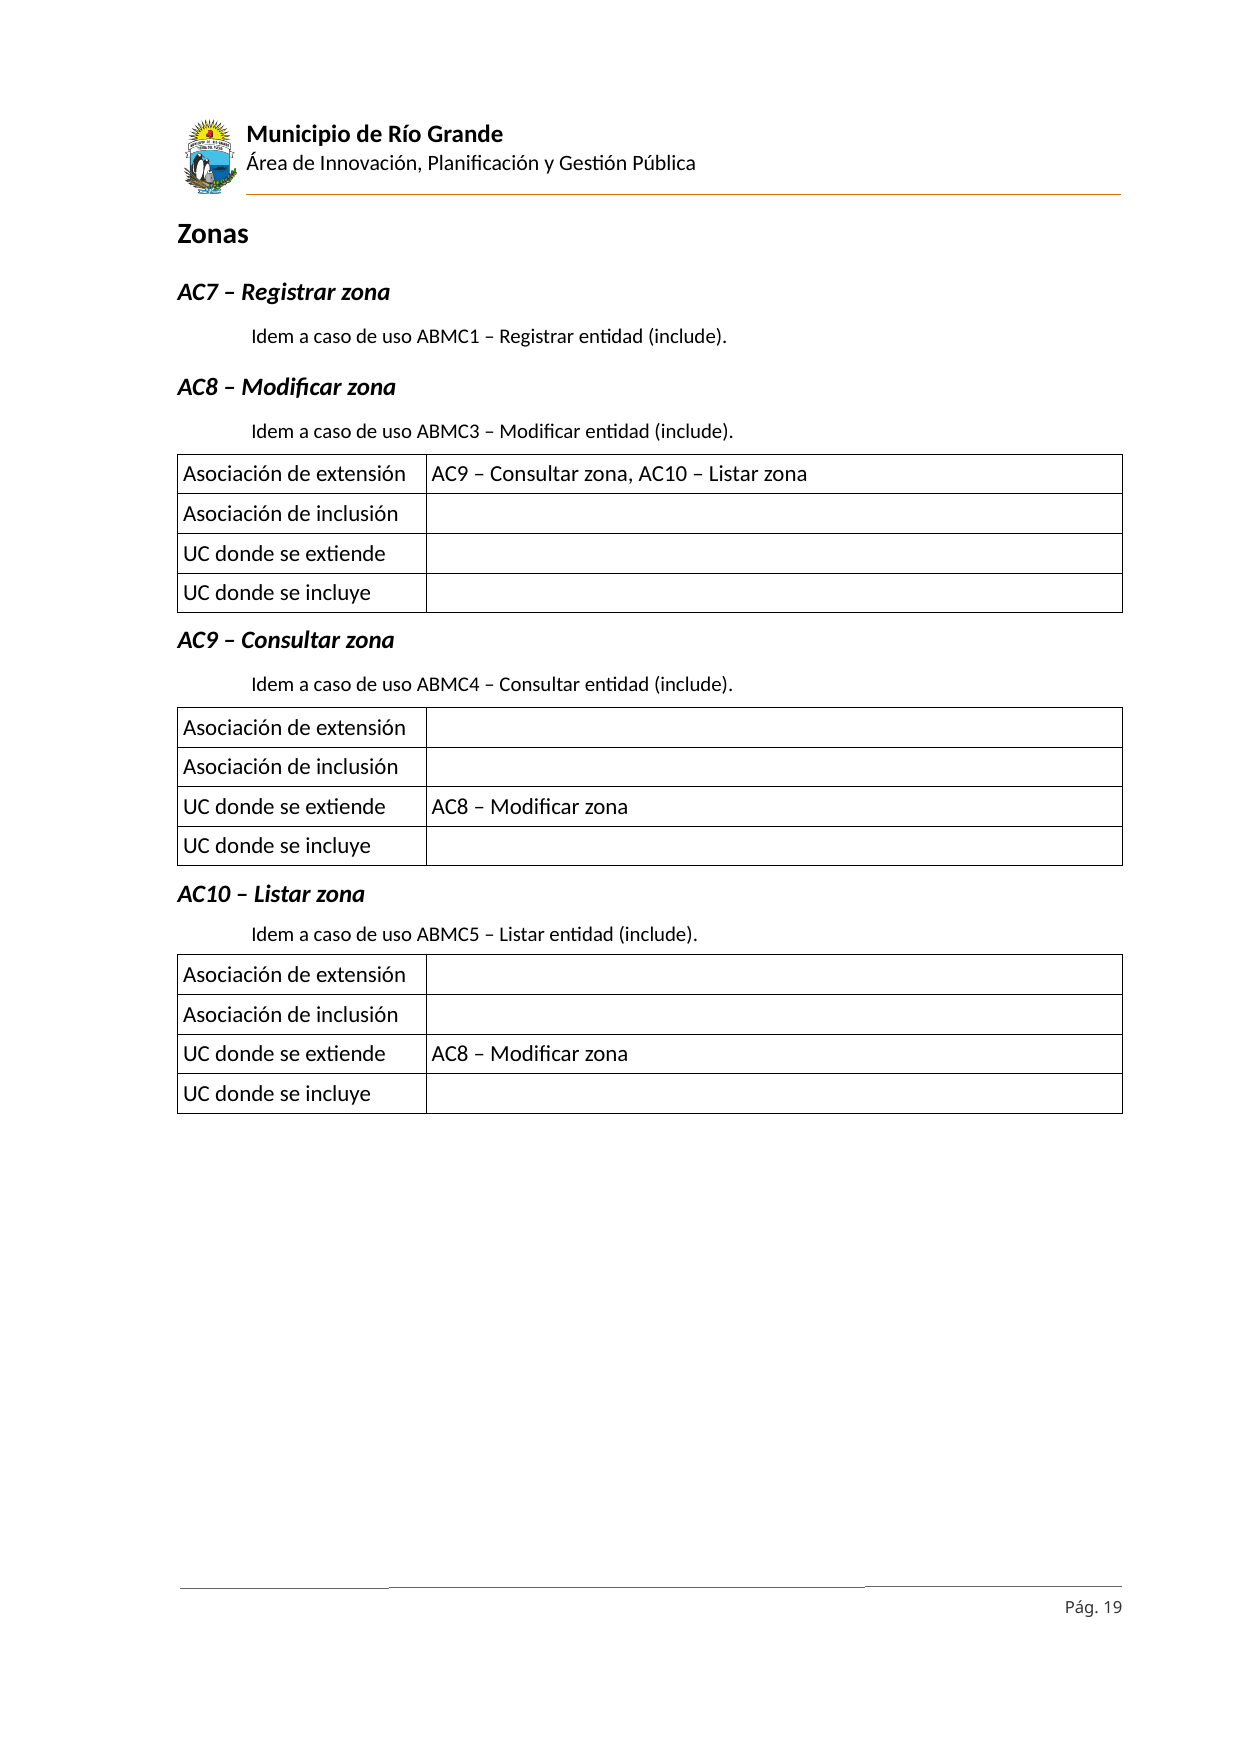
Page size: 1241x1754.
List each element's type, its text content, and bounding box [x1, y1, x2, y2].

text Idem a caso de uso ABMC1 – Registrar entidad (include). [177, 319, 1122, 350]
table_cell UC donde se extiende [178, 787, 426, 826]
table_cell UC donde se incluye [178, 574, 426, 612]
table_cell UC donde se incluye [178, 1074, 426, 1113]
table_cell [427, 748, 1122, 786]
table_cell UC donde se extiende [178, 534, 426, 572]
text Idem a caso de uso ABMC4 – Consultar entidad (include). [177, 668, 1122, 698]
text Idem a caso de uso ABMC3 – Modificar entidad (include). [177, 414, 1122, 445]
table_cell Asociación de inclusión [178, 748, 426, 786]
table_header [427, 955, 1122, 994]
table_cell [427, 574, 1122, 612]
subtitle AC8 – Modificar zona [177, 371, 1122, 402]
table_cell [427, 534, 1122, 572]
subtitle AC9 – Consultar zona [177, 624, 1122, 655]
table_cell [427, 995, 1122, 1033]
table_header Asociación de extensión [178, 955, 426, 994]
table_cell AC8 – Modificar zona [427, 787, 1122, 826]
table_cell Asociación de inclusión [178, 494, 426, 533]
table_cell UC donde se extiende [178, 1035, 426, 1073]
table_cell [427, 827, 1122, 865]
table_header [427, 708, 1122, 747]
subtitle AC7 – Registrar zona [177, 276, 1122, 307]
table_cell [427, 1074, 1122, 1113]
table_cell AC8 – Modificar zona [427, 1035, 1122, 1073]
subtitle AC10 – Listar zona [177, 878, 1122, 908]
table_header Asociación de extensión [178, 708, 426, 747]
table_cell Asociación de inclusión [178, 995, 426, 1033]
text Idem a caso de uso ABMC5 – Listar entidad (include). [177, 921, 1122, 946]
table_cell [427, 494, 1122, 533]
subtitle Zonas [177, 215, 1122, 251]
table_cell UC donde se incluye [178, 827, 426, 865]
table_header Asociación de extensión [178, 455, 426, 493]
table_header AC9 – Consultar zona, AC10 – Listar zona [427, 455, 1122, 493]
